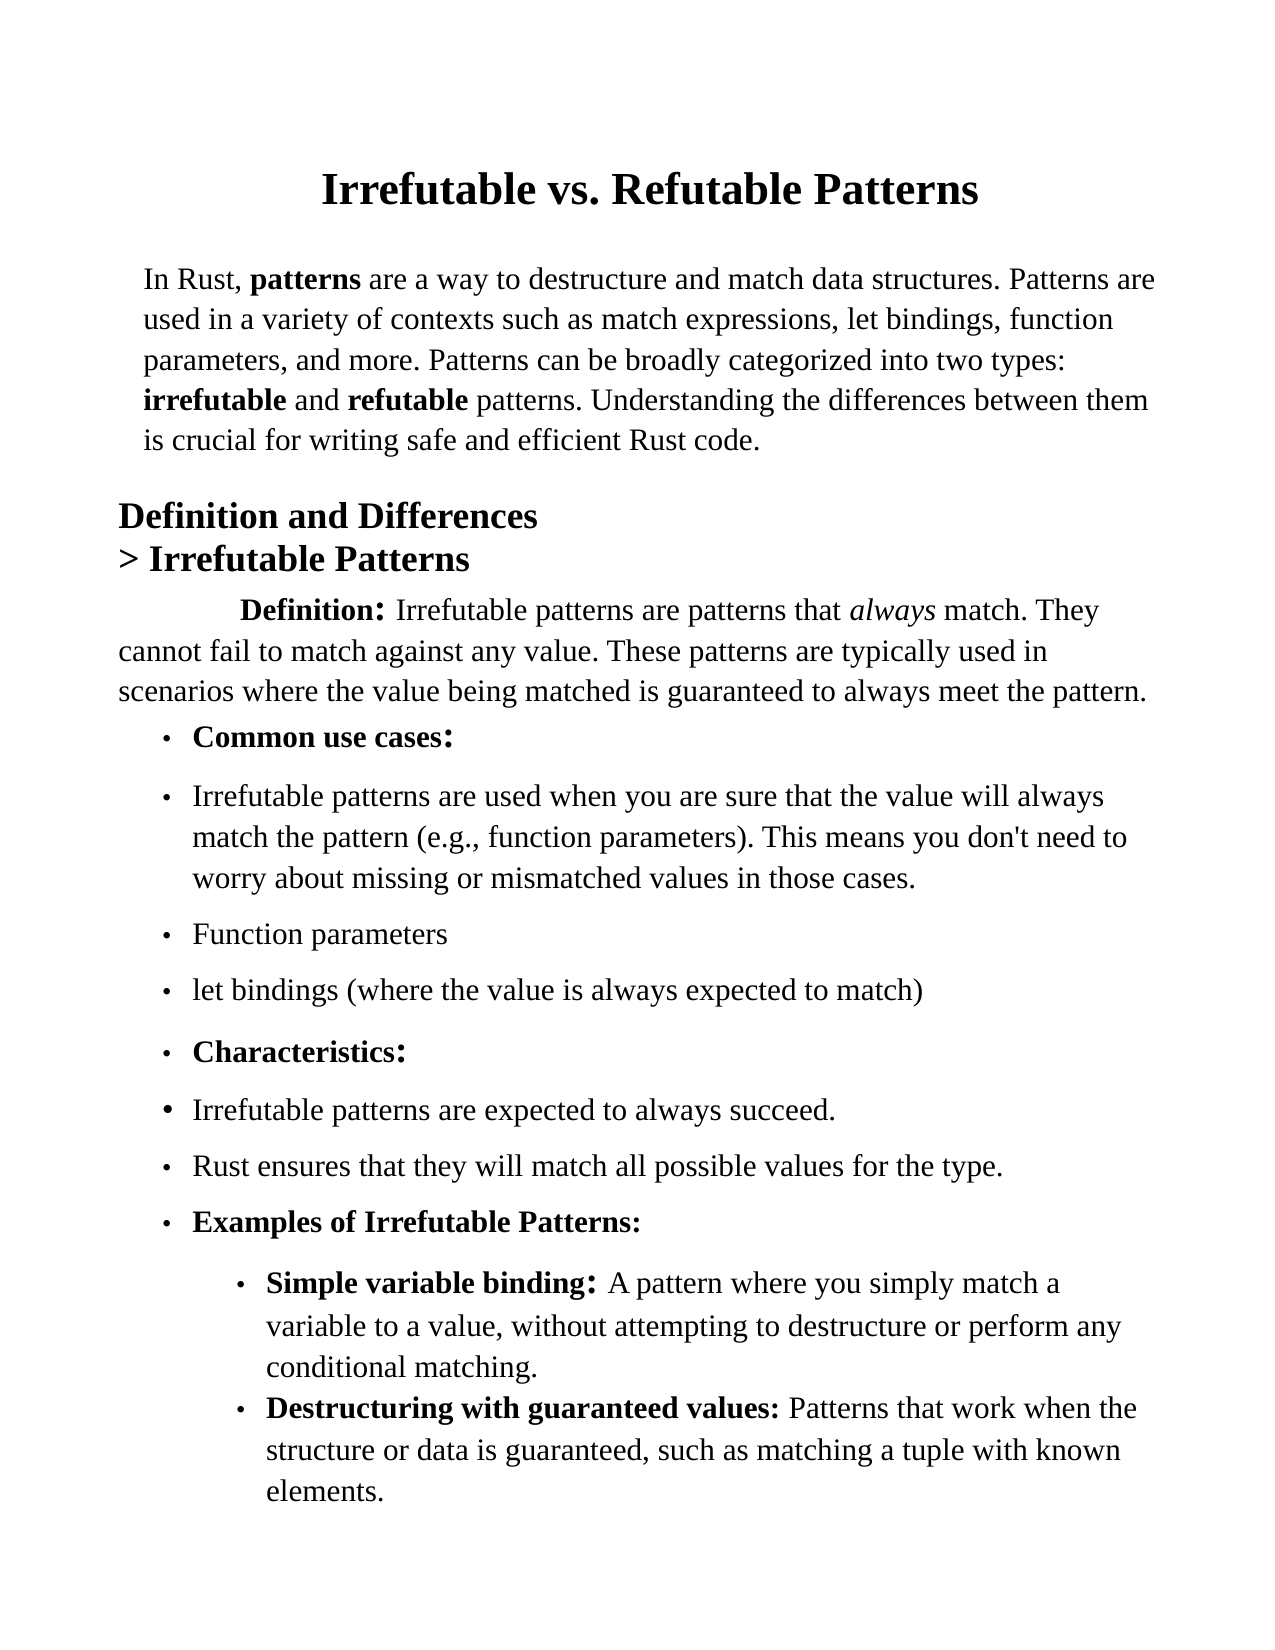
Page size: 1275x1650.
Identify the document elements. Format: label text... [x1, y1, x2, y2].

text Definition and Differences [118, 494, 1157, 537]
list Examples of Irrefutable Patterns: [162, 1203, 1157, 1239]
list Function parameters [162, 915, 1157, 951]
text > Irrefutable Patterns [118, 537, 1157, 580]
list let bindings (where the value is always expected to match) [162, 971, 1157, 1007]
list Destructuring with guaranteed values: Patterns that work when the structure or data is guaranteed, such as matching a tuple with known elements. [236, 1389, 1157, 1508]
text Definition: Irrefutable patterns are patterns that always match. They cannot fail to match against any value. These patterns are typically used in scenarios where the value being matched is guaranteed to always meet the pattern. [118, 585, 1157, 708]
list Characteristics: [162, 1027, 1157, 1070]
list Irrefutable vs. Refutable Patterns [118, 161, 1157, 214]
list Rust ensures that they will match all possible values for the type. [162, 1147, 1157, 1183]
list Irrefutable patterns are expected to always succeed. [162, 1091, 1157, 1127]
list In Rust, patterns are a way to destructure and match data structures. Patterns are used in a variety of contexts such as match expressions, let bindings, function parameters, and more. Patterns can be broadly categorized into two types: irrefutable and refutable patterns. Understanding the differences between them is crucial for writing safe and efficient Rust code. [118, 220, 1157, 457]
list Irrefutable patterns are used when you are sure that the value will always match the pattern (e.g., function parameters). This means you don't need to worry about missing or mismatched values in those cases. [162, 777, 1157, 895]
list Simple variable binding: A pattern where you simply match a variable to a value, without attempting to destructure or perform any conditional matching. [236, 1259, 1157, 1384]
list Common use cases: [162, 713, 1157, 756]
